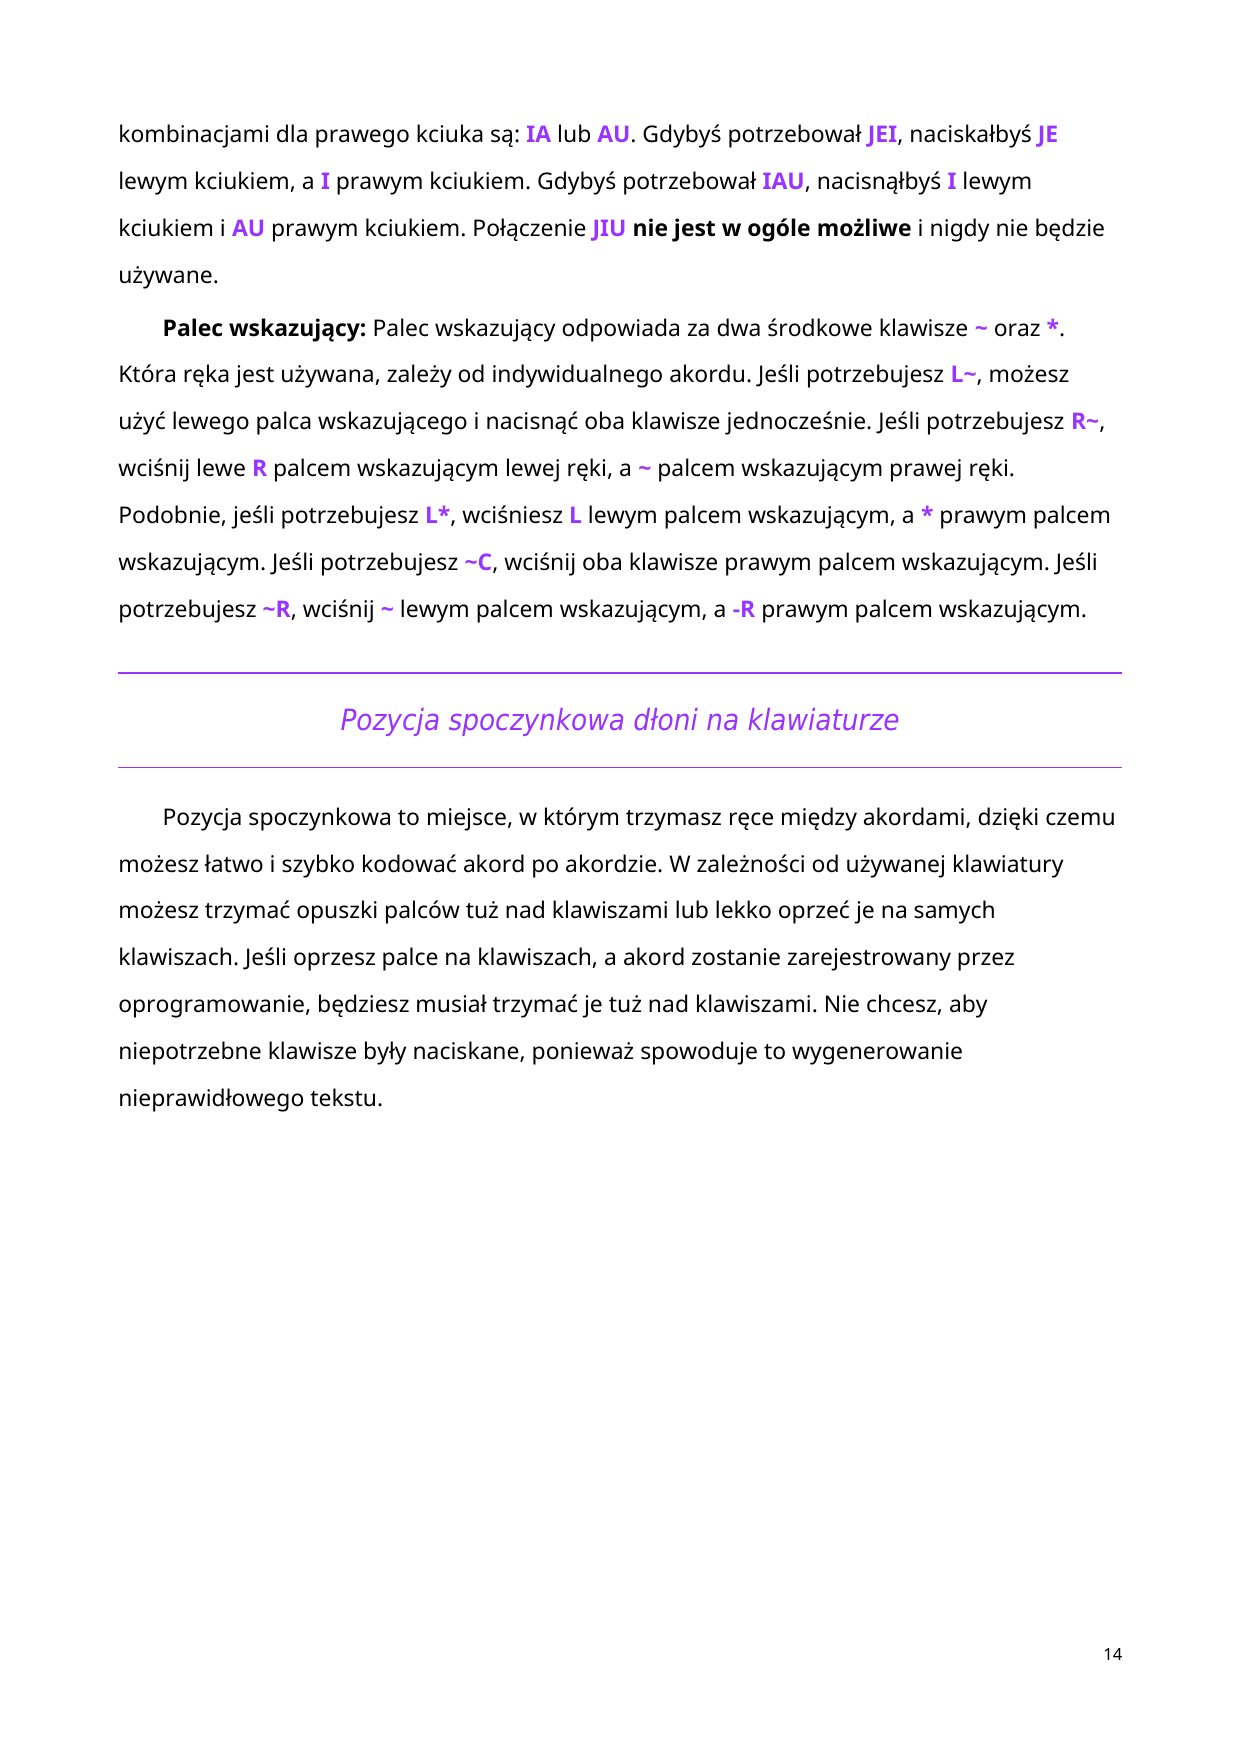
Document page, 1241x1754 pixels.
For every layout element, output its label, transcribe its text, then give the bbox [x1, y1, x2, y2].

text Pozycja spoczynkowa to miejsce, w którym trzymasz ręce między akordami, dzięki czemu możesz łatwo i szybko kodować akord po akordzie. W zależności od używanej klawiatury możesz trzymać opuszki palców tuż nad klawiszami lub lekko oprzeć je na samych klawiszach. Jeśli oprzesz palce na klawiszach, a akord zostanie zarejestrowany przez oprogramowanie, będziesz musiał trzymać je tuż nad klawiszami. Nie chcesz, aby niepotrzebne klawisze były naciskane, ponieważ spowoduje to wygenerowanie nieprawidłowego tekstu. [118, 801, 1122, 1113]
text kombinacjami dla prawego kciuka są: IA lub AU. Gdybyś potrzebował JEI, naciskałbyś JE lewym kciukiem, a I prawym kciukiem. Gdybyś potrzebował IAU, nacisnąłbyś I lewym kciukiem i AU prawym kciukiem. Połączenie JIU nie jest w ogóle możliwe i nigdy nie będzie używane. [118, 118, 1122, 290]
subtitle Pozycja spoczynkowa dłoni na klawiaturze [118, 674, 1122, 767]
text Palec wskazujący: Palec wskazujący odpowiada za dwa środkowe klawisze ~ oraz *. Która ręka jest używana, zależy od indywidualnego akordu. Jeśli potrzebujesz L~, możesz użyć lewego palca wskazującego i nacisnąć oba klawisze jednocześnie. Jeśli potrzebujesz R~, wciśnij lewe R palcem wskazującym lewej ręki, a ~ palcem wskazującym prawej ręki. Podobnie, jeśli potrzebujesz L*, wciśniesz L lewym palcem wskazującym, a * prawym palcem wskazującym. Jeśli potrzebujesz ~C, wciśnij oba klawisze prawym palcem wskazującym. Jeśli potrzebujesz ~R, wciśnij ~ lewym palcem wskazującym, a -R prawym palcem wskazującym. [118, 311, 1122, 624]
